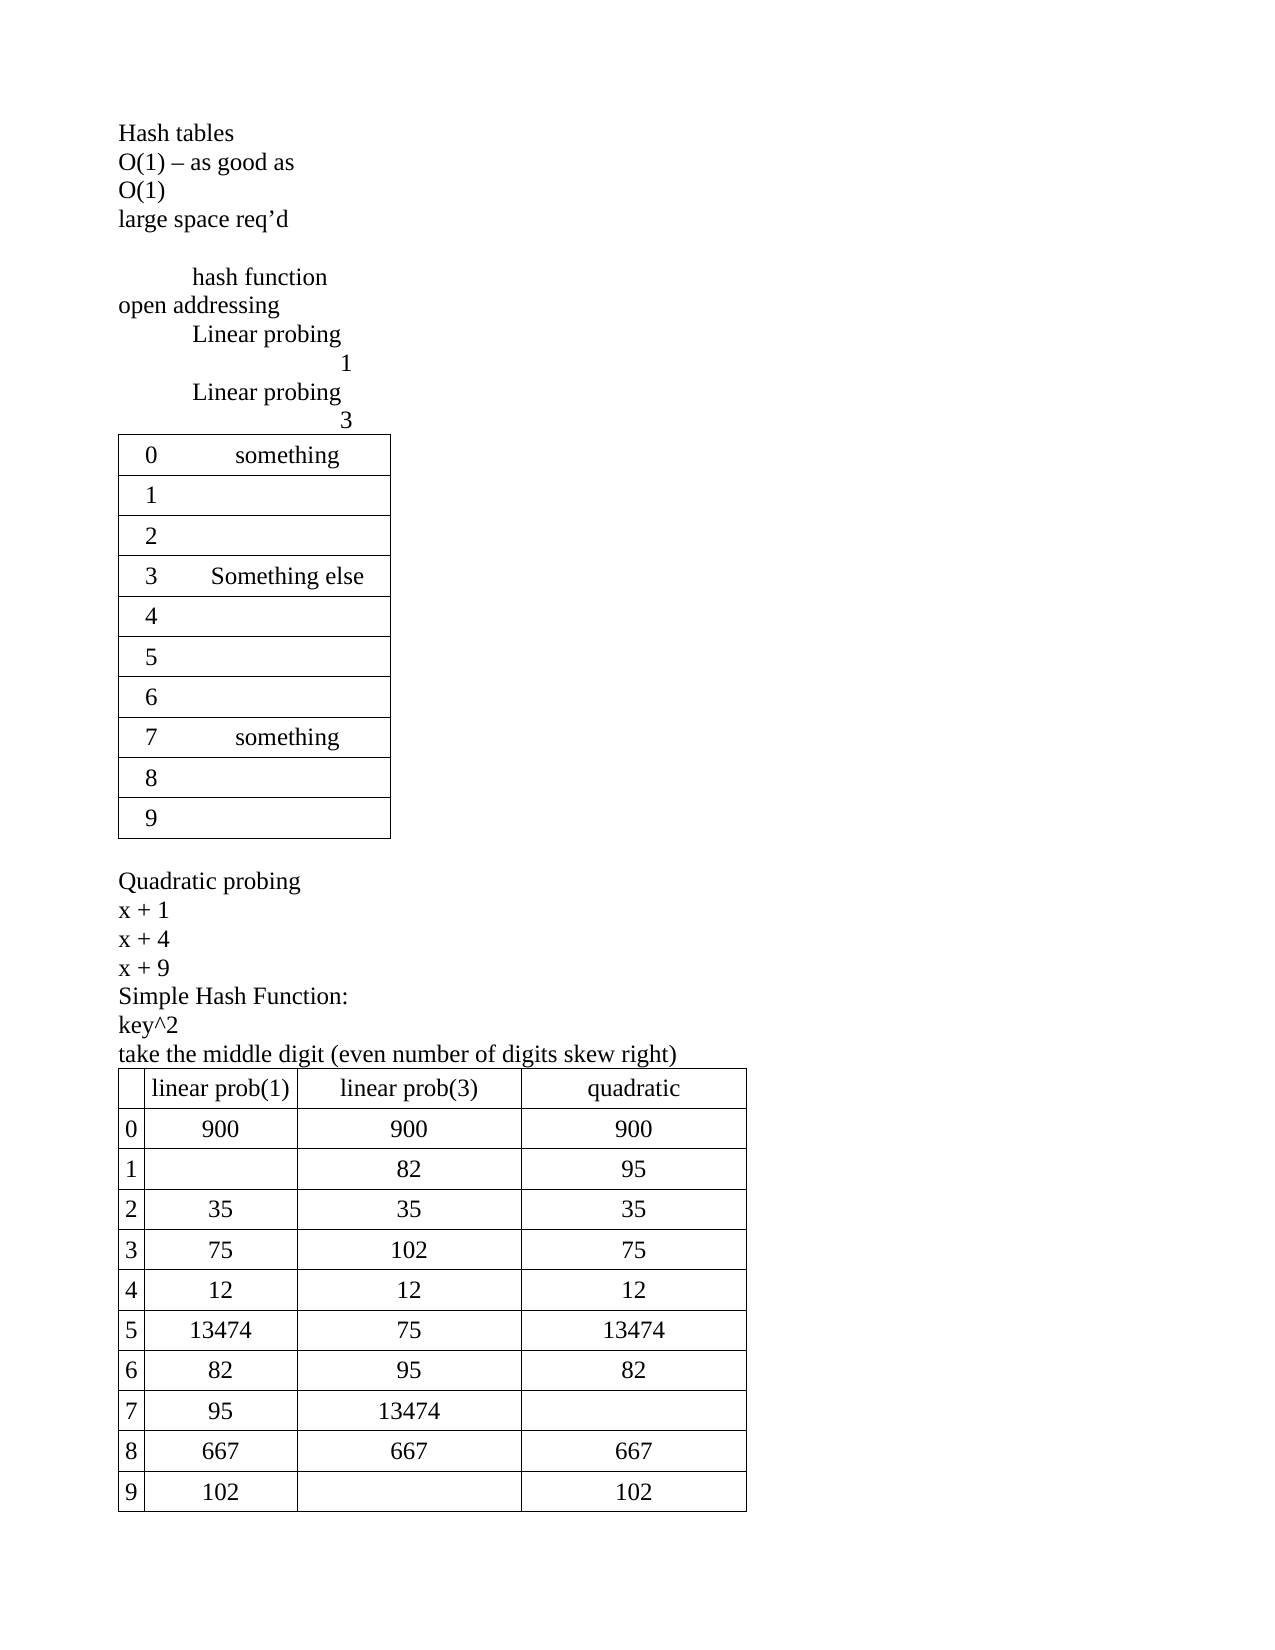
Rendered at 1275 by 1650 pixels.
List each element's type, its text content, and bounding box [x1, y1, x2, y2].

text key^2 [118, 1010, 1157, 1039]
table_cell Something else [184, 556, 390, 596]
table_cell 13474 [522, 1311, 746, 1350]
text x + 9 [118, 953, 1157, 981]
table_cell 7 [119, 718, 184, 757]
table_cell 4 [119, 1270, 144, 1309]
table_cell 12 [522, 1270, 746, 1309]
table_cell 82 [522, 1351, 746, 1390]
text Simple Hash Function: [118, 981, 1157, 1010]
text Linear probing [118, 377, 1157, 406]
text O(1) – as good as [118, 147, 1157, 176]
table_cell 667 [145, 1431, 297, 1471]
table_cell [184, 758, 390, 797]
text take the middle digit (even number of digits skew right) [118, 1039, 1157, 1068]
table_cell 35 [145, 1190, 297, 1229]
table_cell [184, 798, 390, 837]
table_cell 8 [119, 1431, 144, 1471]
table_cell 5 [119, 1311, 144, 1350]
table_header [119, 1069, 144, 1108]
table_cell 7 [119, 1391, 144, 1430]
text O(1) [118, 176, 1157, 204]
table_cell 2 [119, 516, 184, 555]
table_cell 6 [119, 1351, 144, 1390]
table_cell 1 [119, 476, 184, 515]
text Quadratic probing [118, 866, 1157, 895]
table_cell [184, 516, 390, 555]
table_cell 75 [298, 1311, 521, 1350]
text x + 4 [118, 924, 1157, 953]
table_header quadratic [522, 1069, 746, 1108]
table_cell 0 [119, 1109, 144, 1148]
text Linear probing [118, 319, 1157, 348]
table_cell [184, 476, 390, 515]
table_cell 102 [522, 1472, 746, 1511]
table_cell 4 [119, 597, 184, 636]
table_cell [184, 677, 390, 717]
table_cell 75 [522, 1230, 746, 1269]
table_cell [298, 1472, 521, 1511]
text 1 [118, 348, 1157, 377]
table_cell 3 [119, 556, 184, 596]
table_cell 3 [119, 1230, 144, 1269]
text large space req’d [118, 204, 1157, 233]
table_cell 9 [119, 1472, 144, 1511]
table_cell 13474 [298, 1391, 521, 1430]
table_cell 95 [145, 1391, 297, 1430]
table_cell 95 [298, 1351, 521, 1390]
table_cell [184, 637, 390, 676]
text hash function [118, 262, 1157, 291]
table_cell 95 [522, 1149, 746, 1188]
table_cell 102 [298, 1230, 521, 1269]
text 3 [118, 406, 1157, 434]
table_header something [184, 435, 390, 475]
table_cell 8 [119, 758, 184, 797]
table_cell 667 [522, 1431, 746, 1471]
table_cell 667 [298, 1431, 521, 1471]
table_header linear prob(3) [298, 1069, 521, 1108]
table_cell 900 [298, 1109, 521, 1148]
table_cell 9 [119, 798, 184, 837]
table_cell 82 [145, 1351, 297, 1390]
table_cell 6 [119, 677, 184, 717]
table_header linear prob(1) [145, 1069, 297, 1108]
table_cell 13474 [145, 1311, 297, 1350]
table_header 0 [119, 435, 184, 475]
text open addressing [118, 291, 1157, 319]
table_cell 35 [522, 1190, 746, 1229]
table_cell 5 [119, 637, 184, 676]
table_cell [522, 1391, 746, 1430]
text Hash tables [118, 118, 1157, 147]
table_cell something [184, 718, 390, 757]
table_cell 75 [145, 1230, 297, 1269]
table_cell [145, 1149, 297, 1188]
table_cell 82 [298, 1149, 521, 1188]
table_cell [184, 597, 390, 636]
table_cell 900 [522, 1109, 746, 1148]
table_cell 900 [145, 1109, 297, 1148]
table_cell 12 [145, 1270, 297, 1309]
table_cell 12 [298, 1270, 521, 1309]
text x + 1 [118, 895, 1157, 924]
table_cell 2 [119, 1190, 144, 1229]
table_cell 1 [119, 1149, 144, 1188]
table_cell 35 [298, 1190, 521, 1229]
table_cell 102 [145, 1472, 297, 1511]
